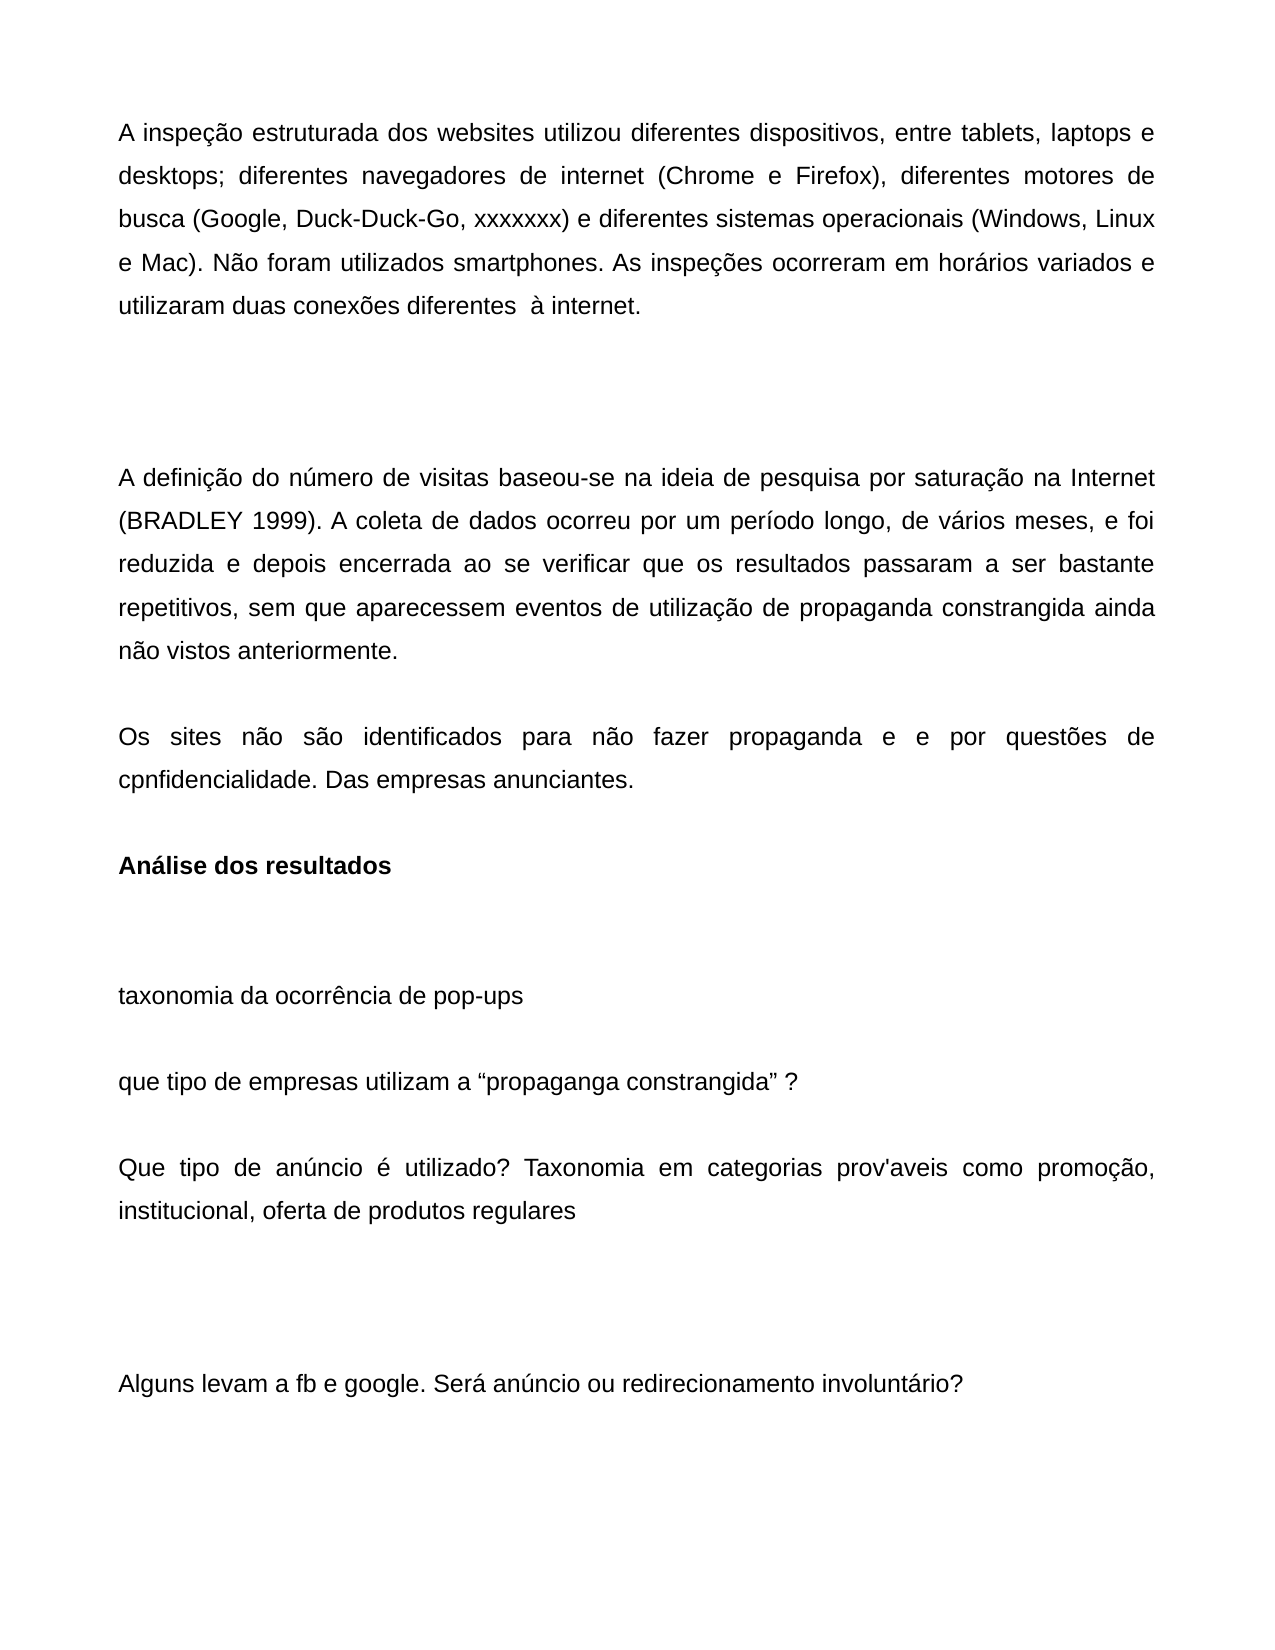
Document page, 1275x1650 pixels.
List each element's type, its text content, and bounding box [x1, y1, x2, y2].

text Alguns levam a fb e google. Será anúncio ou redirecionamento involuntário? [118, 1369, 1157, 1397]
text que tipo de empresas utilizam a “propaganga constrangida” ? [118, 1067, 1157, 1096]
text A inspeção estruturada dos websites utilizou diferentes dispositivos, entre tablets, laptops e desktops; diferentes navegadores de internet (Chrome e Firefox), diferentes motores de busca (Google, Duck-Duck-Go, xxxxxxx) e diferentes sistemas operacionais (Windows, Linux e Mac). Não foram utilizados smartphones. As inspeções ocorreram em horários variados e utilizaram duas conexões diferentes à internet. [118, 118, 1157, 319]
text Que tipo de anúncio é utilizado? Taxonomia em categorias prov'aveis como promoção, institucional, oferta de produtos regulares [118, 1153, 1157, 1225]
text Análise dos resultados [118, 851, 1157, 880]
text A definição do número de visitas baseou-se na ideia de pesquisa por saturação na Internet (BRADLEY 1999). A coleta de dados ocorreu por um período longo, de vários meses, e foi reduzida e depois encerrada ao se verificar que os resultados passaram a ser bastante repetitivos, sem que aparecessem eventos de utilização de propaganda constrangida ainda não vistos anteriormente. [118, 463, 1157, 664]
text taxonomia da ocorrência de pop-ups [118, 981, 1157, 1009]
text Os sites não são identificados para não fazer propaganda e e por questões de cpnfidencialidade. Das empresas anunciantes. [118, 722, 1157, 794]
